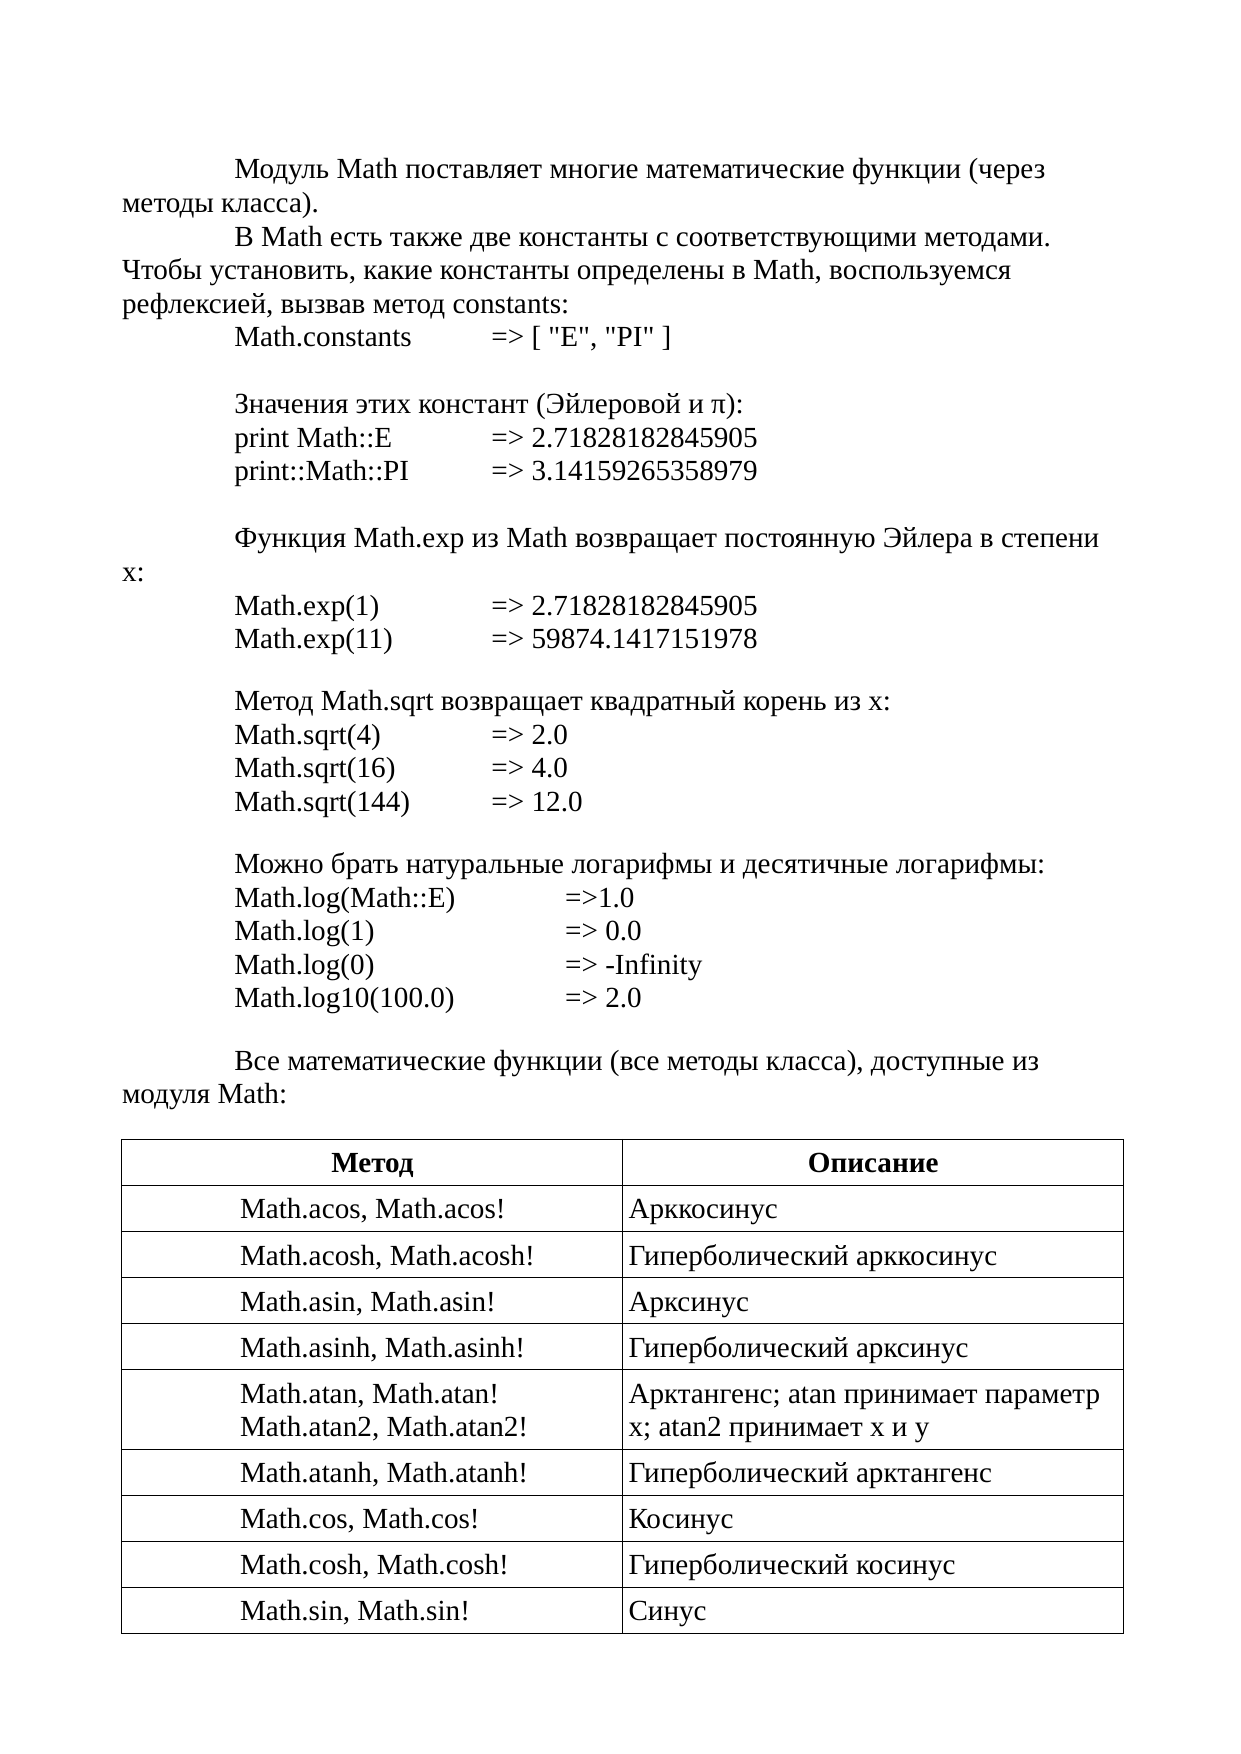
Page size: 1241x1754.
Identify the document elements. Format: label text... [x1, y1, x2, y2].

table_cell Math.acosh, Math.acosh! [122, 1232, 622, 1277]
text print Math::E => 2.71828182845905 [122, 420, 1123, 453]
text Функция Math.exp из Math возвращает постоянную Эйлера в степени x: [122, 521, 1123, 588]
text Модуль Math поставляет многие математические функции (через методы класса). [122, 152, 1123, 219]
table_cell Арккосинус [623, 1186, 1123, 1231]
text Math.log(0) => -Infinity [122, 947, 1123, 981]
text Math.log(Math::E) =>1.0 [122, 880, 1123, 913]
text Можно брать натуральные логарифмы и десятичные логарифмы: [122, 846, 1123, 880]
text В Math есть также две константы с соответствующими методами. Чтобы установить, какие константы определены в Math, воспользуемся рефлексией, вызвав метод constants: [122, 219, 1123, 319]
text Math.log(1) => 0.0 [122, 913, 1123, 947]
table_cell Math.asin, Math.asin! [122, 1278, 622, 1323]
table_cell Гиперболический арксинус [623, 1324, 1123, 1369]
table_header Описание [623, 1140, 1123, 1185]
table_cell Math.asinh, Math.asinh! [122, 1324, 622, 1369]
table_cell Арксинус [623, 1278, 1123, 1323]
table_cell Math.cos, Math.cos! [122, 1496, 622, 1541]
text print::Math::PI => 3.14159265358979 [122, 453, 1123, 487]
text Math.sqrt(4) => 2.0 [122, 717, 1123, 751]
text Math.exp(1) => 2.71828182845905 [122, 588, 1123, 621]
text Метод Math.sqrt возвращает квадратный корень из х: [122, 683, 1123, 717]
table_cell Гиперболический косинус [623, 1542, 1123, 1587]
table_cell Math.cosh, Math.cosh! [122, 1542, 622, 1587]
table_cell Гиперболический арктангенс [623, 1450, 1123, 1494]
table_cell Косинус [623, 1496, 1123, 1541]
text Math.sqrt(144) => 12.0 [122, 784, 1123, 818]
text Math.exp(11) => 59874.1417151978 [122, 621, 1123, 655]
table_cell Math.acos, Math.acos! [122, 1186, 622, 1231]
table_header Метод [122, 1140, 622, 1185]
text Все математические функции (все методы класса), доступные из модуля Math: [122, 1043, 1123, 1110]
table_cell Синус [623, 1588, 1123, 1633]
text Math.constants => [ "E", "PI" ] [122, 319, 1123, 353]
table_cell Math.sin, Math.sin! [122, 1588, 622, 1633]
table_cell Math.atanh, Math.atanh! [122, 1450, 622, 1494]
table_cell Гиперболический арккосинус [623, 1232, 1123, 1277]
text Значения этих констант (Эйлеровой и π): [122, 386, 1123, 420]
text Math.sqrt(16) => 4.0 [122, 751, 1123, 784]
text Math.log10(100.0) => 2.0 [122, 981, 1123, 1014]
table_cell Math.atan, Math.atan! Math.atan2, Math.atan2! [122, 1370, 622, 1448]
table_cell Арктангенс; atan принимает параметр х; atan2 принимает х и y [623, 1370, 1123, 1448]
